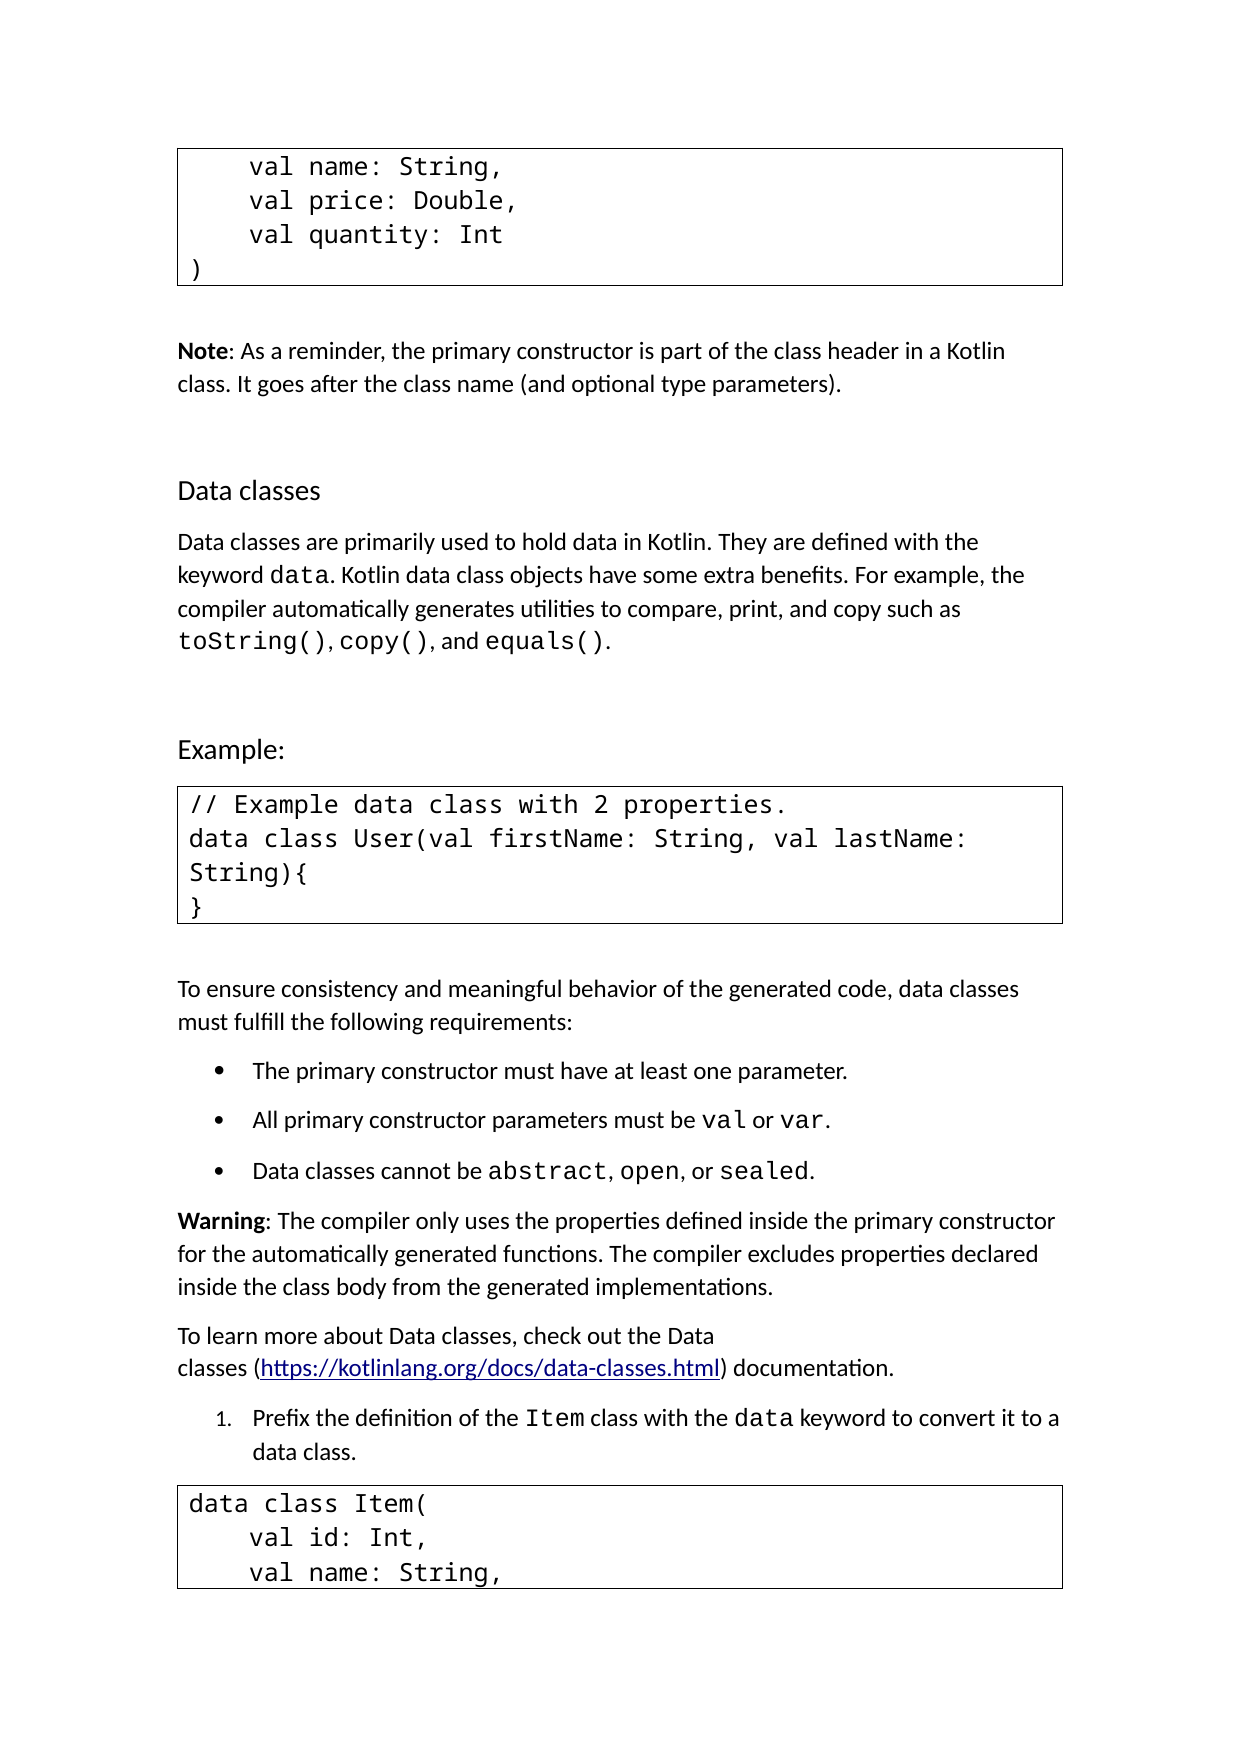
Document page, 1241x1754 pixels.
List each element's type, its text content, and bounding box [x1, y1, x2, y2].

text Example: [177, 731, 1063, 766]
text To ensure consistency and meaningful behavior of the generated code, data classes must fulfill the following requirements: [177, 973, 1063, 1036]
table_header // Example data class with 2 properties. data class User(val firstName: String, val lastName: String){ } [178, 787, 1062, 923]
text Warning: The compiler only uses the properties defined inside the primary constructor for the automatically generated functions. The compiler excludes properties declared inside the class body from the generated implementations. [177, 1206, 1063, 1301]
text To learn more about Data classes, check out the Data classes (https://kotlinlang.org/docs/data-classes.html) documentation. [177, 1320, 1063, 1383]
list The primary constructor must have at least one parameter. [215, 1055, 1063, 1086]
text Data classes are primarily used to hold data in Kotlin. They are defined with the keyword data. Kotlin data class objects have some extra benefits. For example, the compiler automatically generates utilities to compare, print, and copy such as toString(), copy(), and equals(). [177, 526, 1063, 657]
table_header data class Item( val id: Int, val name: String, [178, 1486, 1062, 1588]
list Data classes cannot be abstract, open, or sealed. [215, 1155, 1063, 1187]
list Prefix the definition of the Item class with the data keyword to convert it to a data class. [215, 1402, 1063, 1466]
text Note: As a reminder, the primary constructor is part of the class header in a Kotlin class. It goes after the class name (and optional type parameters). [177, 335, 1063, 398]
text Data classes [177, 472, 1063, 507]
table_header val name: String, val price: Double, val quantity: Int ) [178, 149, 1062, 285]
list All primary constructor parameters must be val or var. [215, 1104, 1063, 1136]
